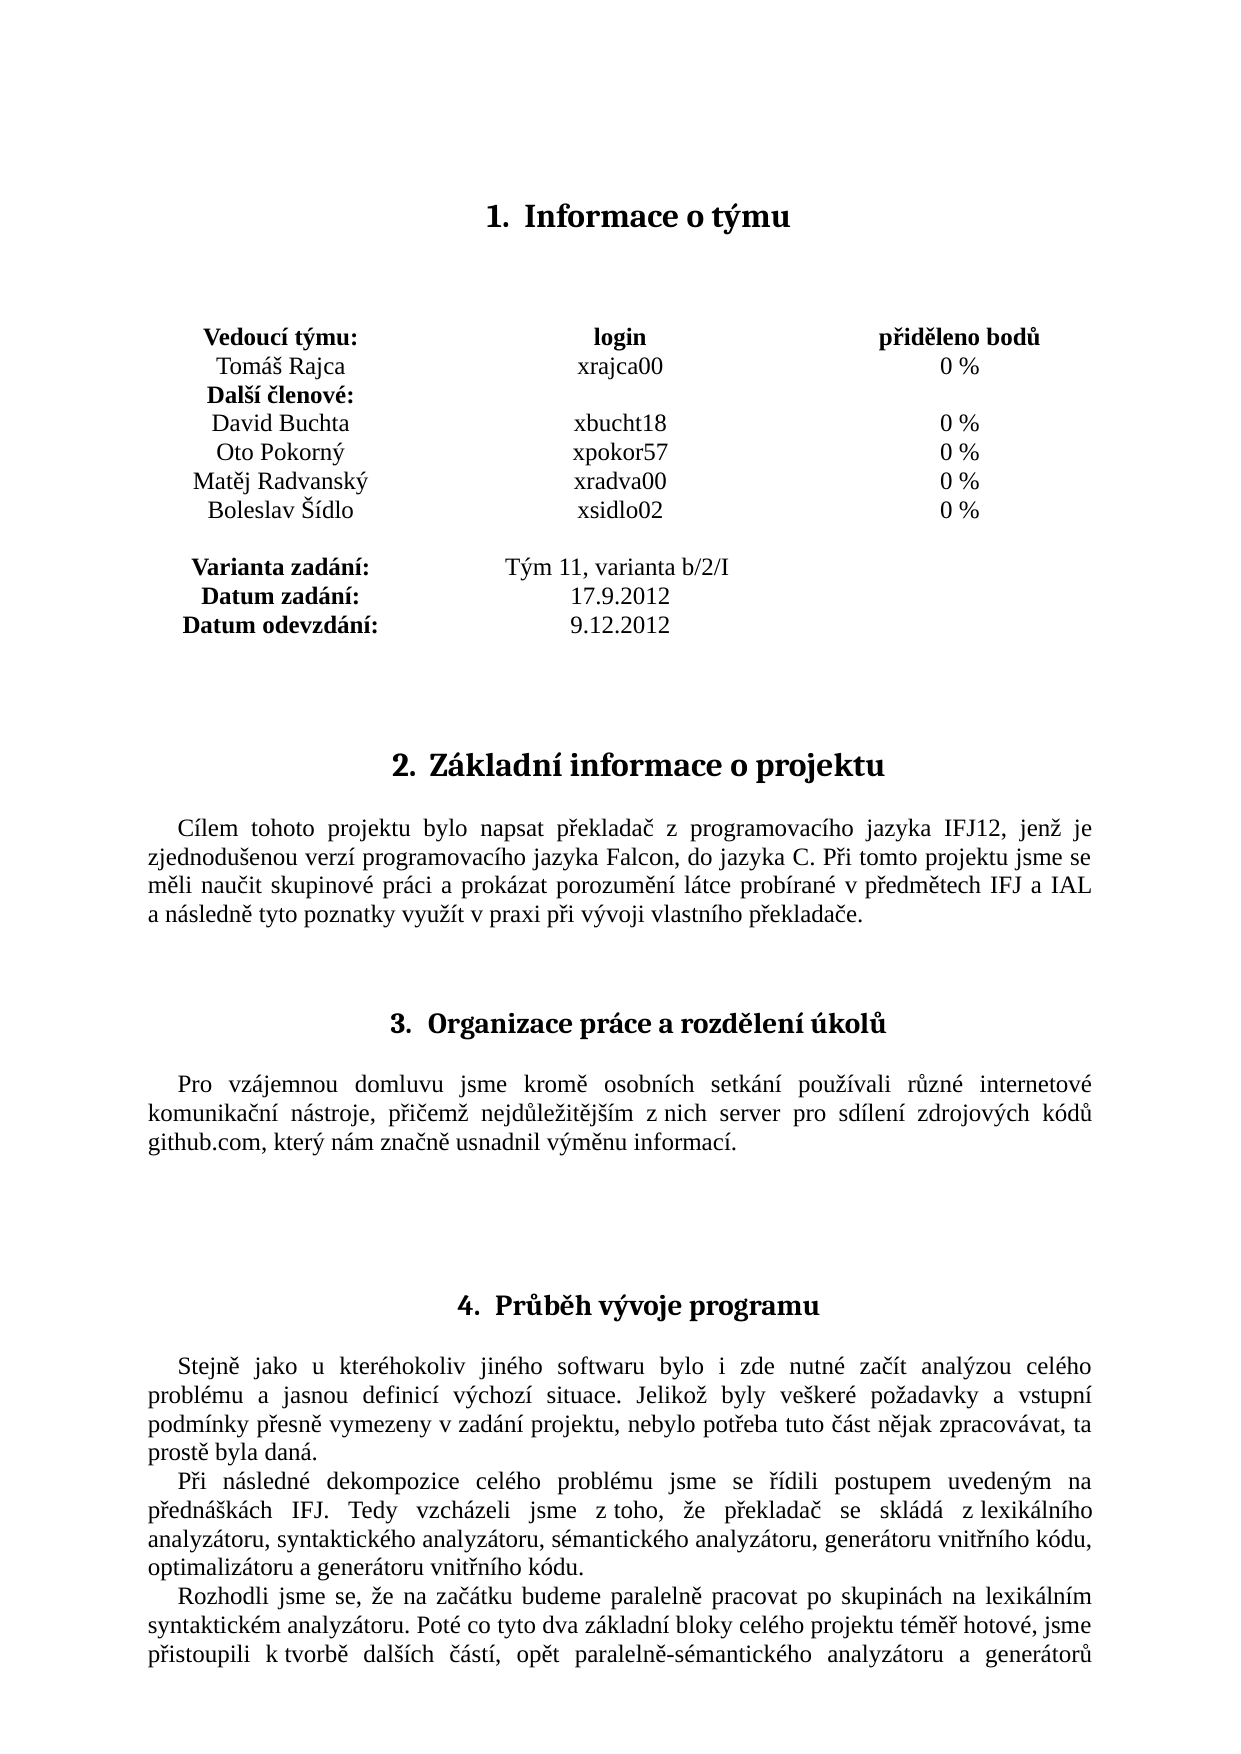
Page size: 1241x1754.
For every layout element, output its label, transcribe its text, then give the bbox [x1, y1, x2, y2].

text Oto Pokorný [148, 437, 413, 466]
text xpokor57 [487, 437, 753, 466]
text Tomáš Rajca [148, 351, 413, 380]
text Vedoucí týmu: [148, 322, 413, 351]
text 0 % [827, 437, 1093, 466]
text David Buchta [148, 408, 413, 437]
text Datum odevzdání: 9.12.2012 [148, 610, 1093, 638]
text login [487, 322, 753, 351]
text Datum zadání: 17.9.2012 [148, 581, 1093, 610]
text xrajca00 [487, 351, 753, 380]
text Rozhodli jsme se, že na začátku budeme paralelně pracovat po skupinách na lexikálním syntaktickém analyzátoru. Poté co tyto dva základní bloky celého projektu téměř hotové, jsme přistoupili k tvorbě dalších částí, opět paralelně-sémantického analyzátoru a generátorů [148, 1581, 1093, 1667]
text xradva00 [487, 466, 753, 495]
text Stejně jako u kteréhokoliv jiného softwaru bylo i zde nutné začít analýzou celého problému a jasnou definicí výchozí situace. Jelikož byly veškeré požadavky a vstupní podmínky přesně vymezeny v zadání projektu, nebylo potřeba tuto část nějak zpracovávat, ta prostě byla daná. [148, 1351, 1093, 1466]
subtitle Organizace práce a rozdělení úkolů [185, 1007, 1093, 1040]
subtitle Informace o týmu [185, 198, 1093, 236]
text xbucht18 [487, 408, 753, 437]
text 0 % [827, 466, 1093, 495]
text Varianta zadání: Tým 11, varianta b/2/I [148, 552, 1093, 581]
text Cílem tohoto projektu bylo napsat překladač z programovacího jazyka IFJ12, jenž je zjednodušenou verzí programovacího jazyka Falcon, do jazyka C. Při tomto projektu jsme se měli naučit skupinové práci a prokázat porozumění látce probírané v předmětech IFJ a IAL a následně tyto poznatky využít v praxi při vývoji vlastního překladače. [148, 813, 1093, 928]
text Matěj Radvanský [148, 466, 413, 495]
text 0 % [827, 495, 1093, 523]
subtitle Průběh vývoje programu [185, 1289, 1093, 1322]
text 0 % [827, 408, 1093, 437]
text přiděleno bodů [827, 322, 1093, 351]
text Další členové: [148, 380, 413, 408]
text Při následné dekompozice celého problému jsme se řídili postupem uvedeným na přednáškách IFJ. Tedy vzcházeli jsme z toho, že překladač se skládá z lexikálního analyzátoru, syntaktického analyzátoru, sémantického analyzátoru, generátoru vnitřního kódu, optimalizátoru a generátoru vnitřního kódu. [148, 1466, 1093, 1581]
text xsidlo02 [487, 495, 753, 523]
text 0 % [827, 351, 1093, 380]
text Pro vzájemnou domluvu jsme kromě osobních setkání používali různé internetové komunikační nástroje, přičemž nejdůležitějším z nich server pro sdílení zdrojových kódů github.com, který nám značně usnadnil výměnu informací. [148, 1069, 1093, 1155]
text Boleslav Šídlo [148, 495, 413, 523]
subtitle Základní informace o projektu [185, 746, 1093, 784]
